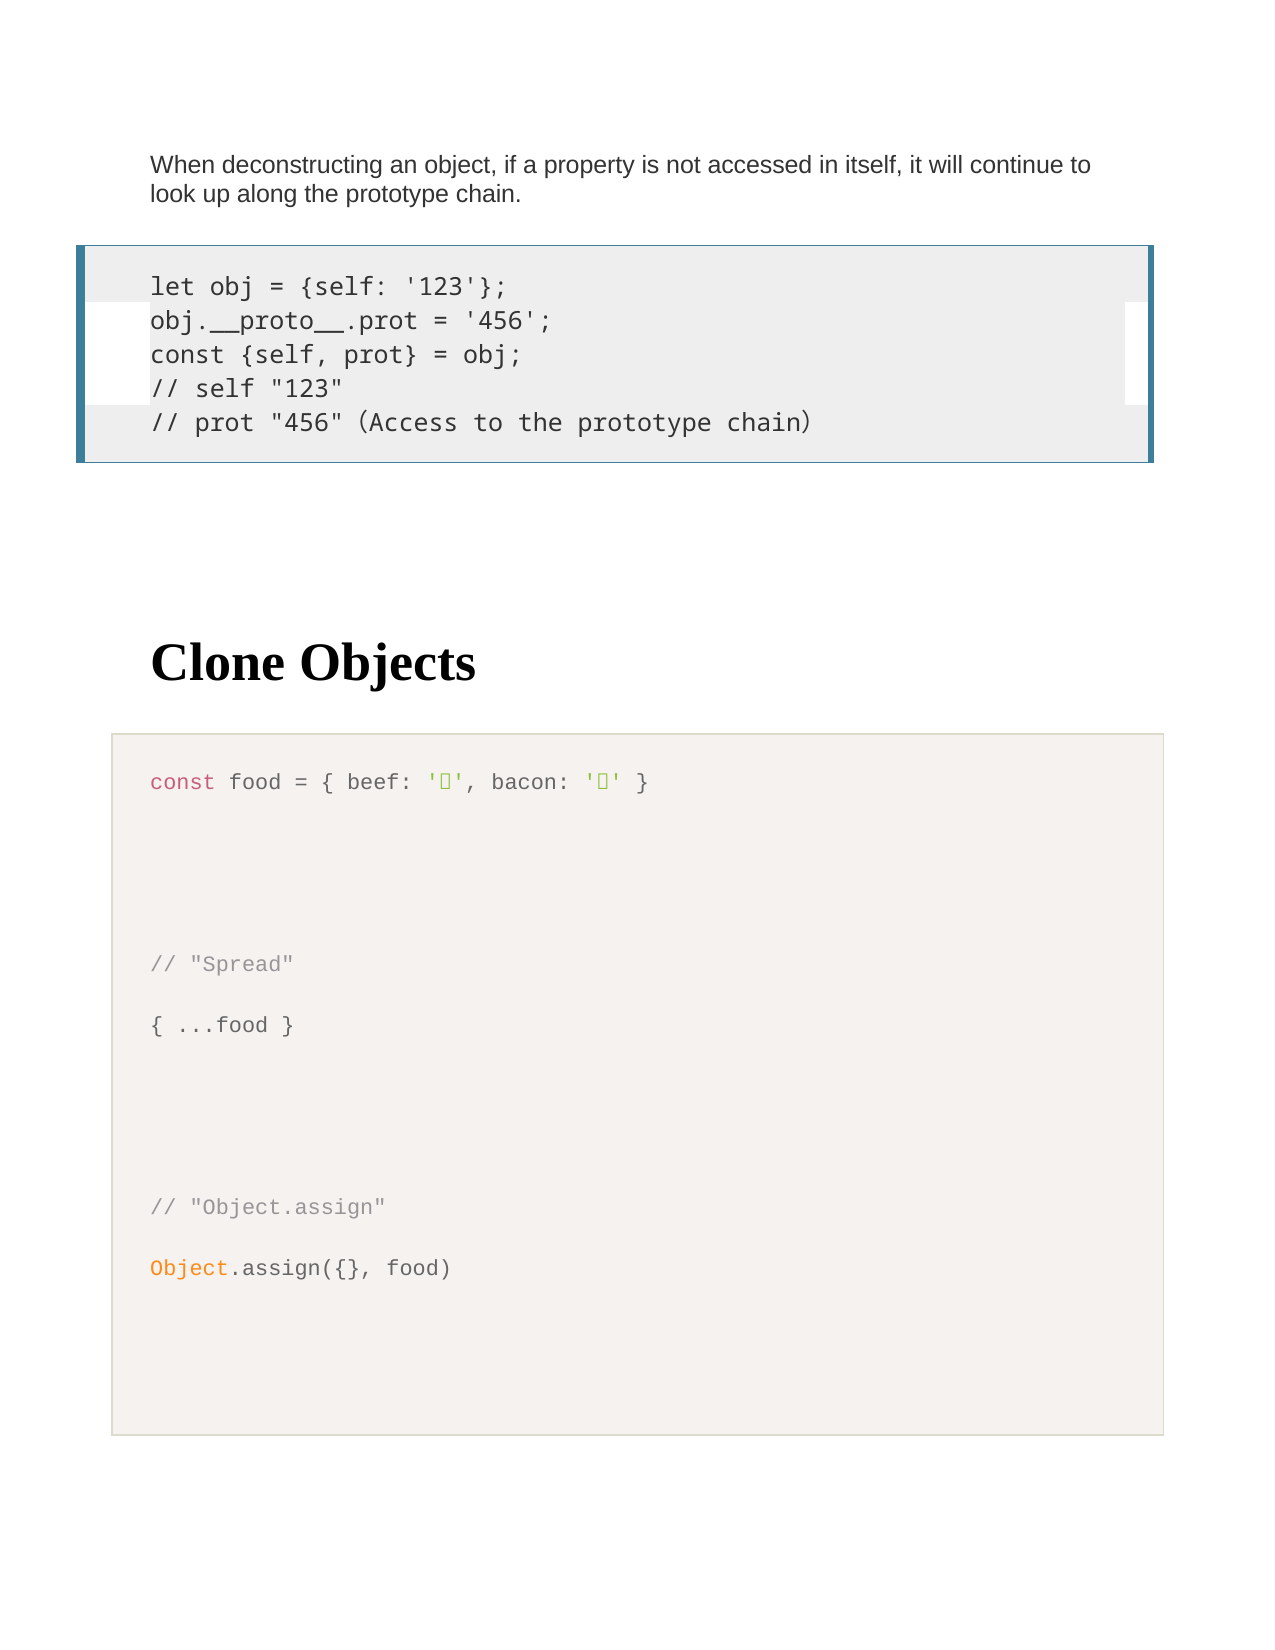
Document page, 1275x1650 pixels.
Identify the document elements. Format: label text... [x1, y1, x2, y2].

text // "Spread" [113, 920, 1163, 978]
text // prot "456"（Access to the prototype chain） [85, 381, 1148, 462]
text const food = { beef: '🥩', bacon: '🥓' } [113, 735, 1163, 796]
text When deconstructing an object, if a property is not accessed in itself, it will continue to look up along the prototype chain. [150, 150, 1125, 207]
text obj.__proto__.prot = '456'; [150, 302, 1125, 337]
text let obj = {self: '123'}; [85, 246, 1148, 302]
text const {self, prot} = obj; [150, 337, 1125, 371]
text Clone Objects [150, 630, 1125, 692]
text { ...food } [113, 981, 1163, 1039]
text Object.assign({}, food) [113, 1224, 1163, 1282]
text // self "123" [150, 371, 1125, 381]
text // "Object.assign" [113, 1163, 1163, 1221]
